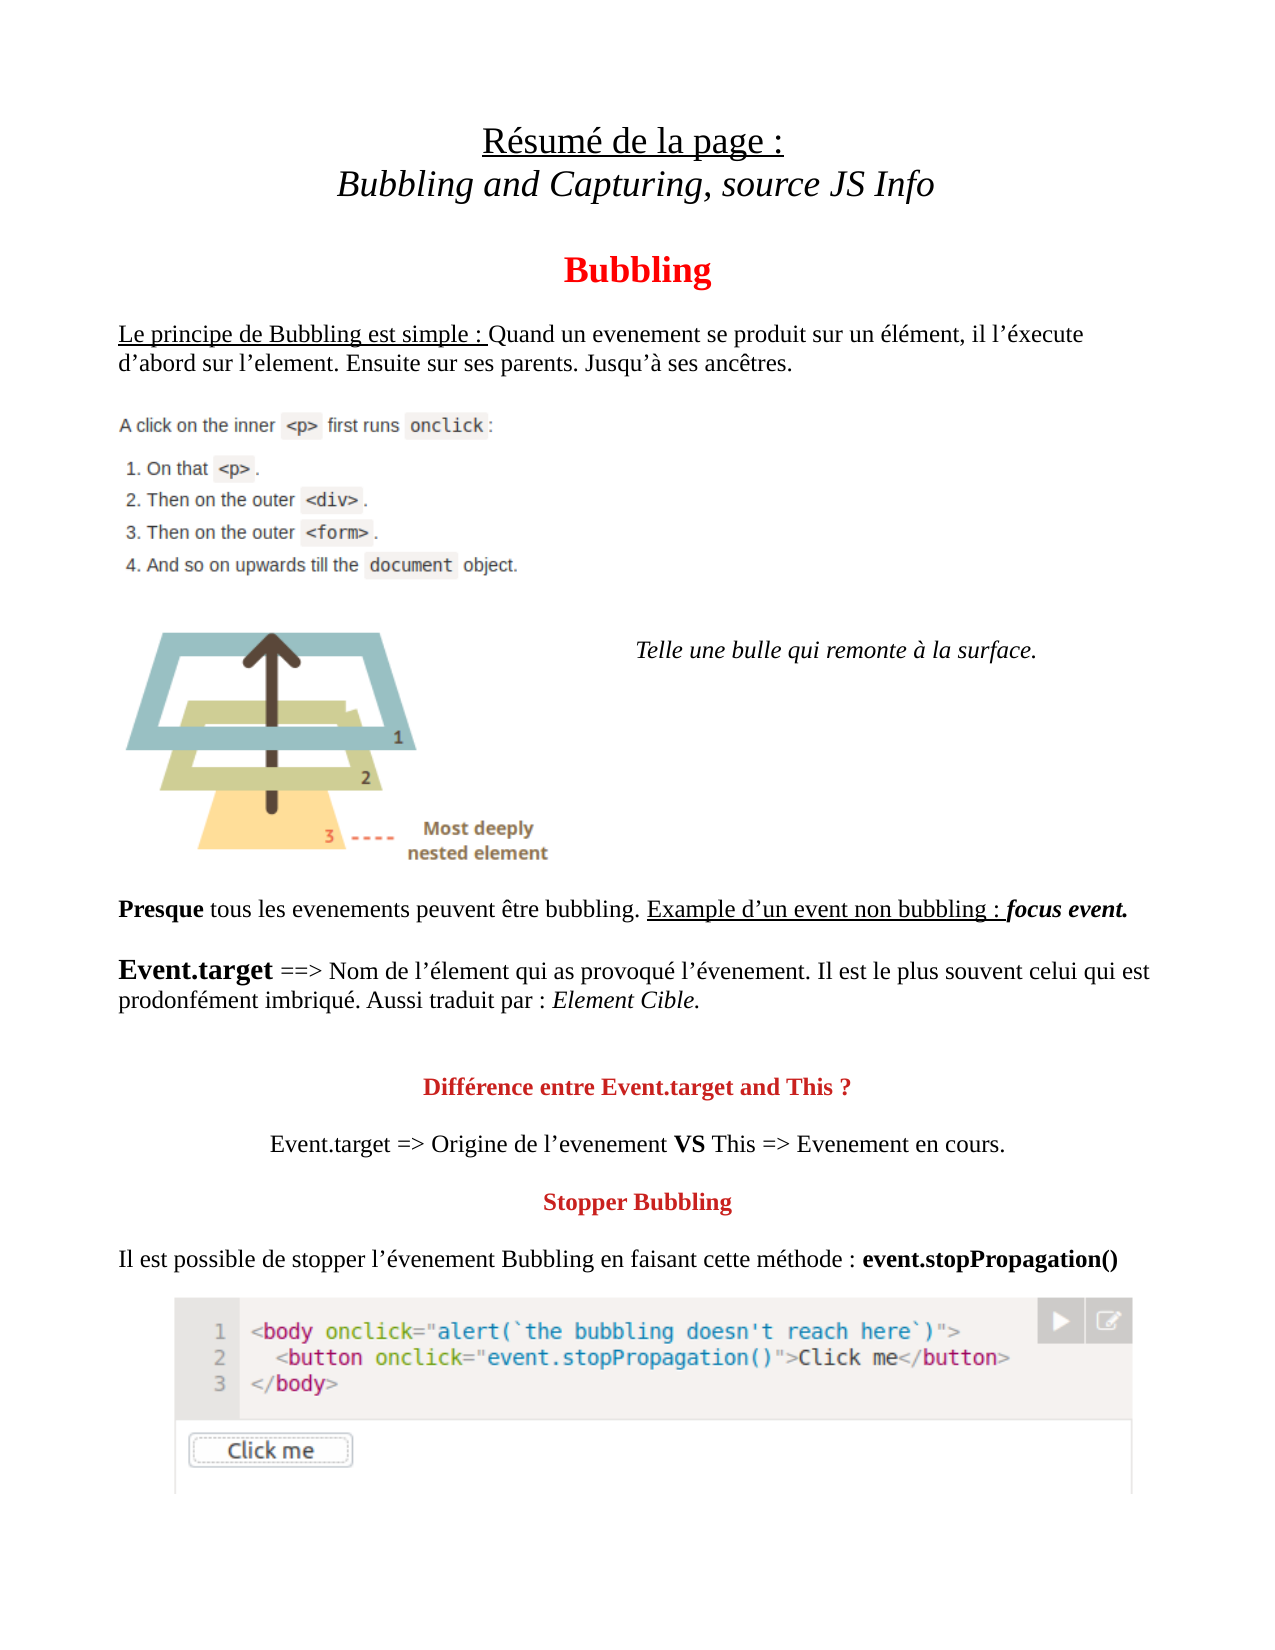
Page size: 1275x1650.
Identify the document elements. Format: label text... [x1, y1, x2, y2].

text Résumé de la page : [118, 118, 1157, 161]
picture [171, 1278, 1139, 1494]
text Bubbling [118, 247, 1157, 291]
text Stopper Bubbling [118, 1187, 1157, 1215]
text Telle une bulle qui remonte à la surface. [586, 636, 1157, 664]
text Bubbling and Capturing, source JS Info [118, 161, 1157, 204]
text Event.target => Origine de l’evenement VS This => Evenement en cours. [118, 1129, 1157, 1158]
text Event.target ==> Nom de l’élement qui as provoqué l’évenement. Il est le plus souvent celui qui est prodonfément imbriqué. Aussi traduit par : Element Cible. [118, 952, 1157, 1014]
text Il est possible de stopper l’évenement Bubbling en faisant cette méthode : event.stopPropagation() [118, 1244, 1157, 1273]
text Différence entre Event.target and This ? [118, 1072, 1157, 1100]
text Presque tous les evenements peuvent être bubbling. Example d’un event non bubbling : focus event. [118, 894, 1157, 923]
picture [113, 406, 586, 882]
text Le principe de Bubbling est simple : Quand un evenement se produit sur un élément, il l’éxecute d’abord sur l’element. Ensuite sur ses parents. Jusqu’à ses ancêtres. [118, 319, 1157, 377]
